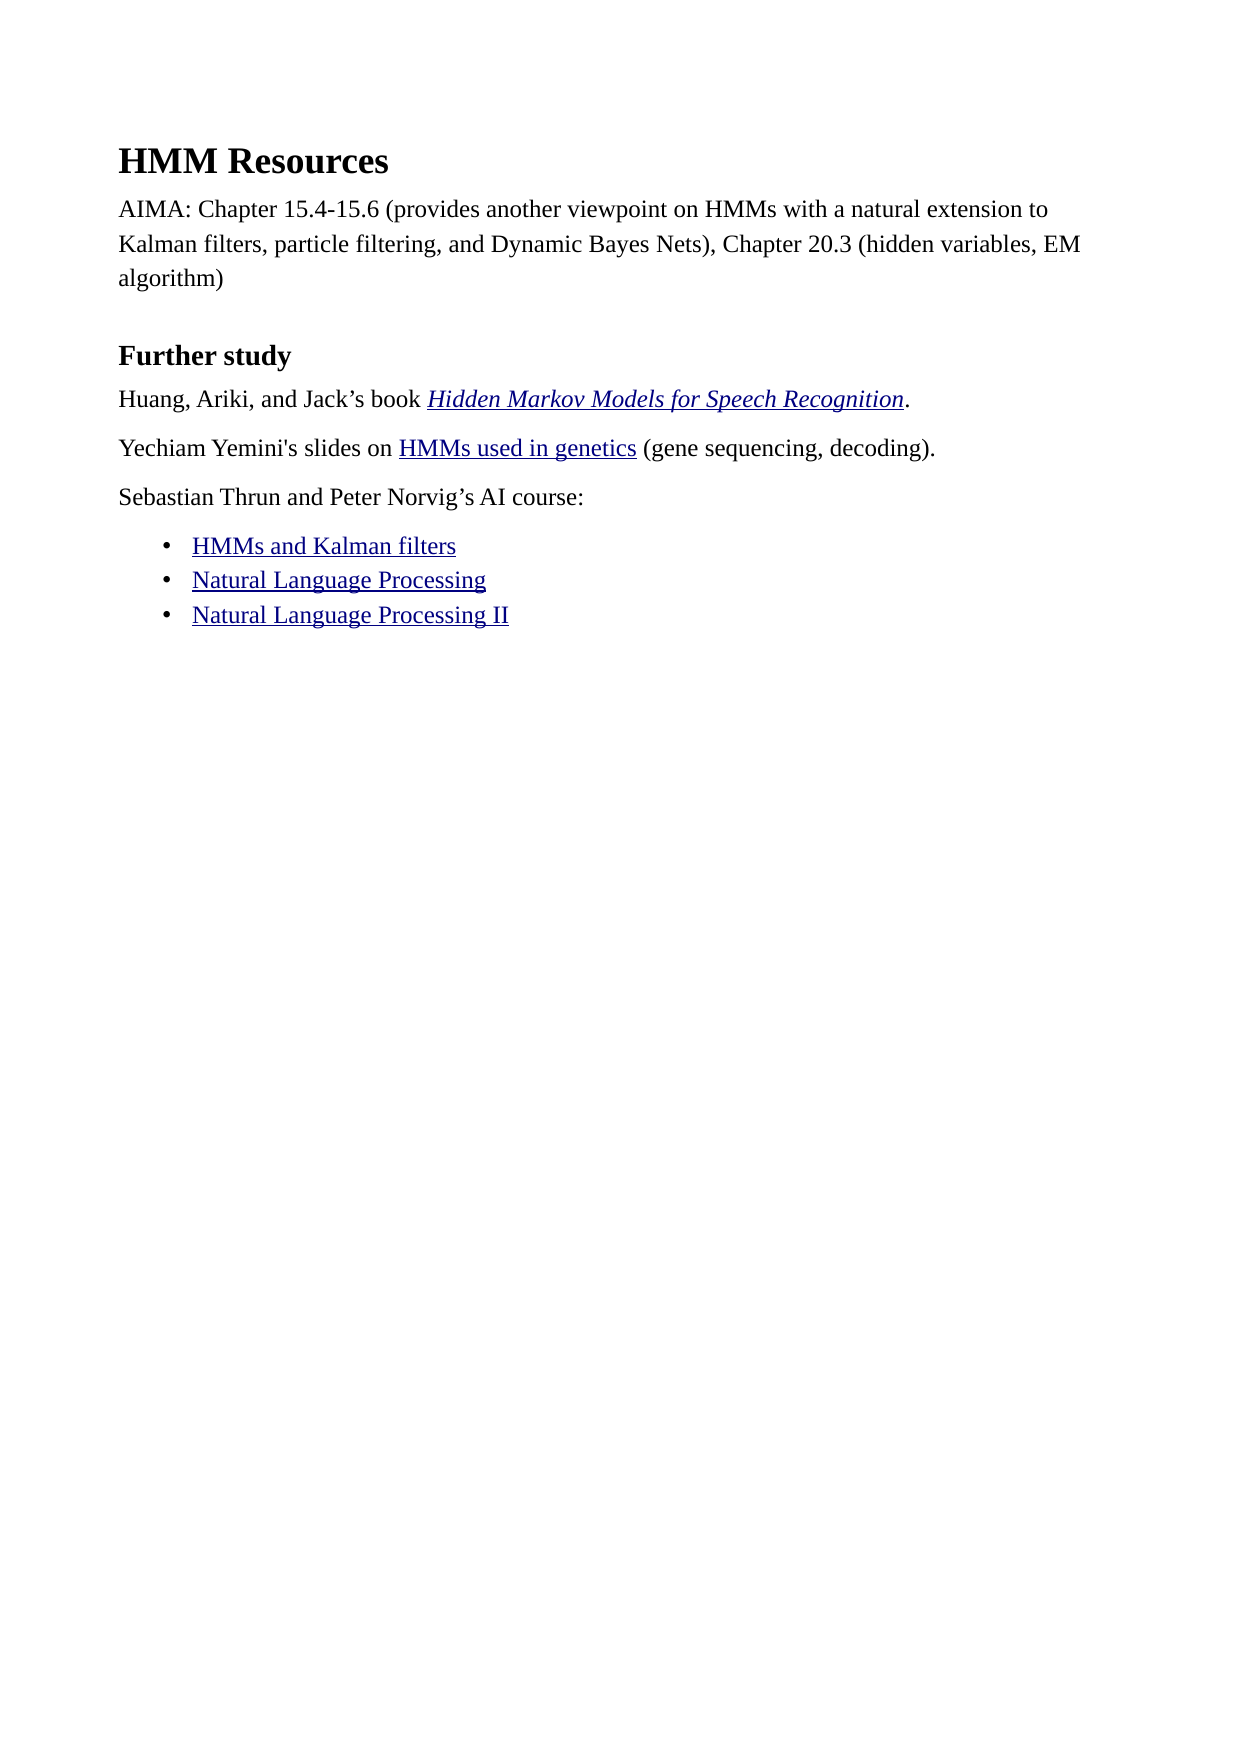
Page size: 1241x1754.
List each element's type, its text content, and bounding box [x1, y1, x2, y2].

text AIMA: Chapter 15.4-15.6 (provides another viewpoint on HMMs with a natural extension to Kalman filters, particle filtering, and Dynamic Bayes Nets), Chapter 20.3 (hidden variables, EM algorithm) [118, 194, 1122, 292]
text Sebastian Thrun and Peter Norvig’s AI course: [118, 482, 1122, 511]
list Natural Language Processing [162, 565, 1122, 594]
text Huang, Ariki, and Jack’s book Hidden Markov Models for Speech Recognition. [118, 384, 1122, 412]
subtitle Further study [118, 338, 1122, 371]
list Natural Language Processing II [162, 600, 1122, 628]
list HMMs and Kalman filters [162, 531, 1122, 559]
text Yechiam Yemini's slides on HMMs used in genetics (gene sequencing, decoding). [118, 433, 1122, 461]
subtitle HMM Resources [118, 139, 1122, 182]
